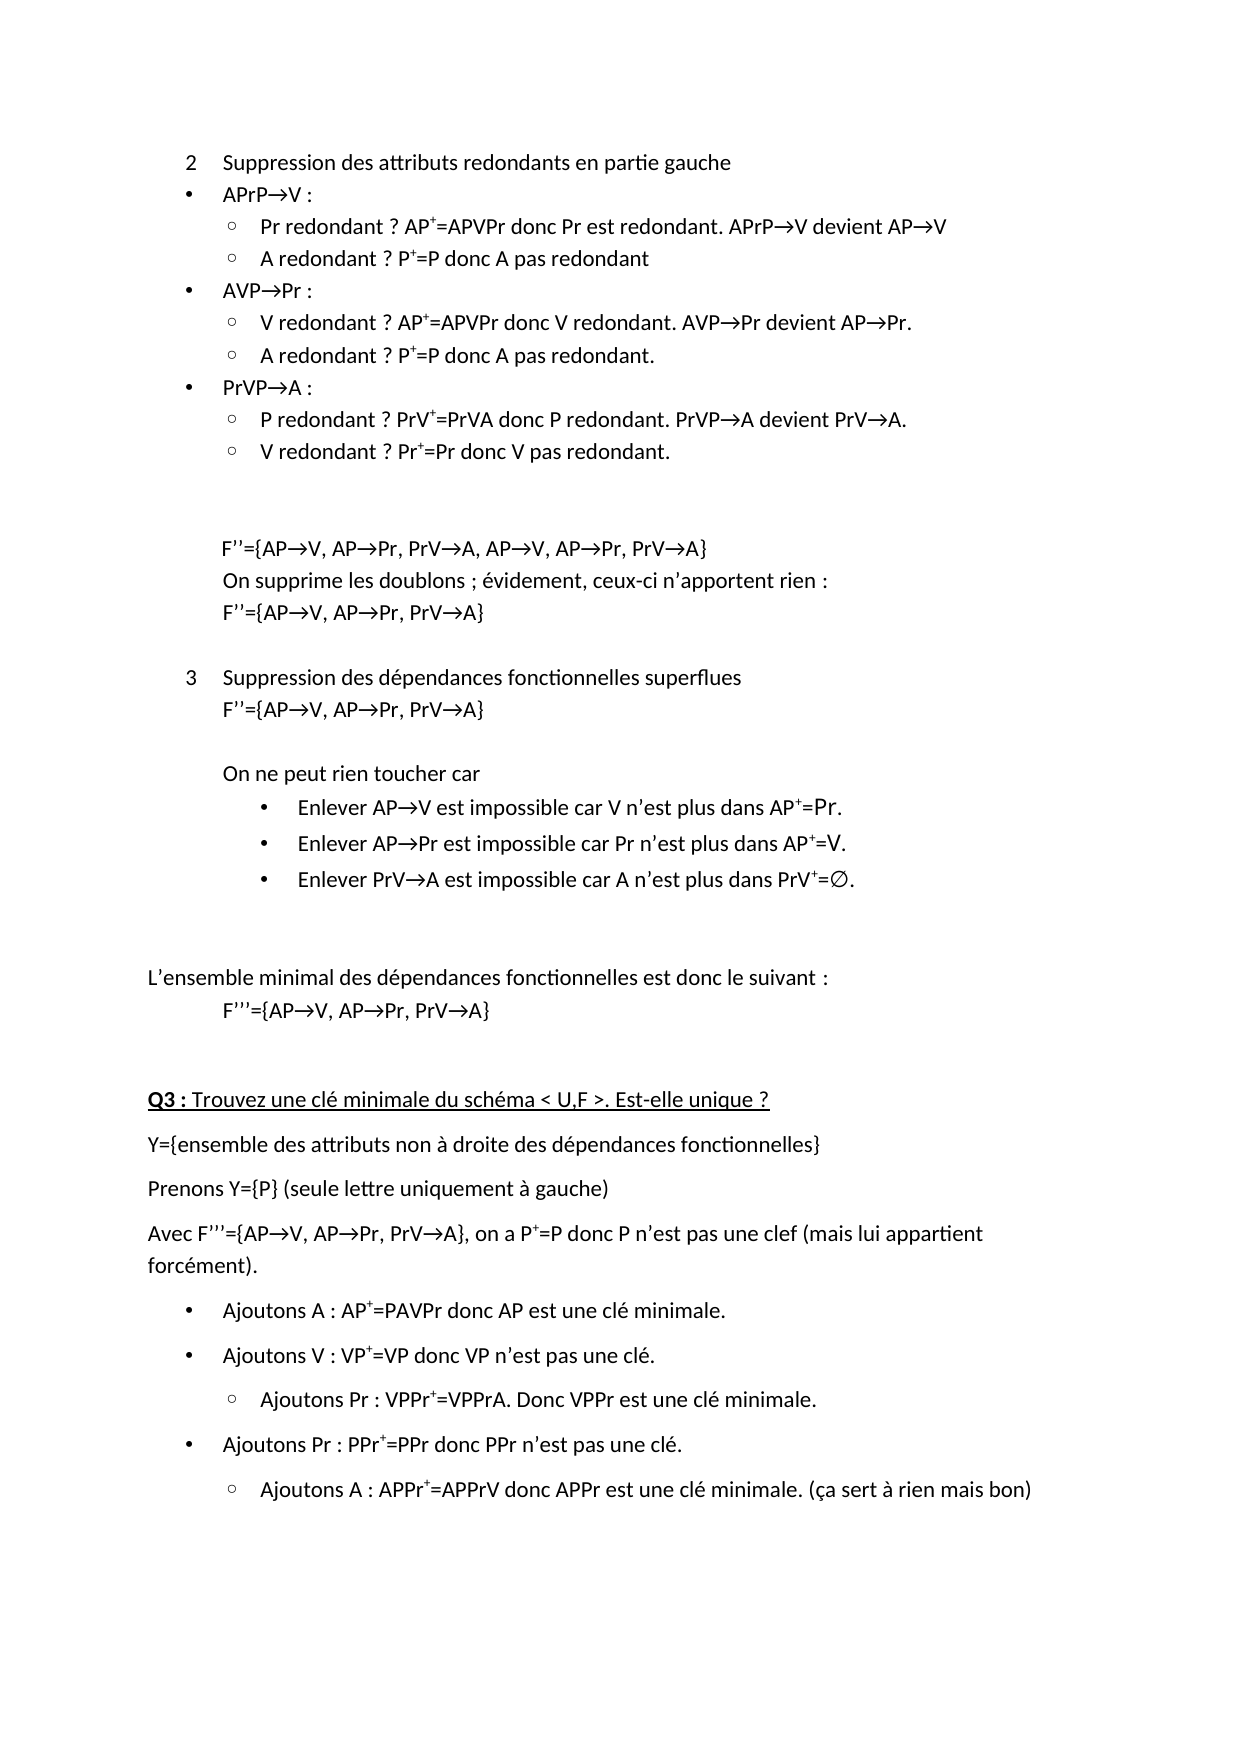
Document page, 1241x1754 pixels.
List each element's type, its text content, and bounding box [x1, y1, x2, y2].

list AVP→Pr : [185, 276, 1093, 304]
list Suppression des dépendances fonctionnelles superflues [185, 663, 1093, 691]
list Ajoutons Pr : VPPr+=VPPrA. Donc VPPr est une clé minimale. [223, 1385, 1093, 1413]
list V redondant ? Pr+=Pr donc V pas redondant. [223, 437, 1093, 465]
list V redondant ? AP+=APVPr donc V redondant. AVP→Pr devient AP→Pr. [223, 308, 1093, 337]
list APrP→V : [185, 180, 1093, 208]
text On ne peut rien toucher car [223, 759, 1093, 787]
list A redondant ? P+=P donc A pas redondant [223, 244, 1093, 272]
list Enlever PrV→A est impossible car A n’est plus dans PrV+=∅. [260, 863, 1093, 894]
list P redondant ? PrV+=PrVA donc P redondant. PrVP→A devient PrV→A. [223, 405, 1093, 433]
list Pr redondant ? AP+=APVPr donc Pr est redondant. APrP→V devient AP→V [223, 212, 1093, 240]
list Ajoutons V : VP+=VP donc VP n’est pas une clé. [185, 1341, 1093, 1369]
text F’’={AP→V, AP→Pr, PrV→A} [223, 598, 1093, 626]
list Suppression des attributs redondants en partie gauche [185, 148, 1093, 176]
list PrVP→A : [185, 373, 1093, 401]
text F’’’={AP→V, AP→Pr, PrV→A} [223, 996, 1093, 1024]
list Enlever AP→Pr est impossible car Pr n’est plus dans AP+=V. [260, 827, 1093, 858]
text F’’={AP→V, AP→Pr, PrV→A, AP→V, AP→Pr, PrV→A} [148, 534, 1093, 562]
text F’’={AP→V, AP→Pr, PrV→A} [223, 695, 1093, 723]
list A redondant ? P+=P donc A pas redondant. [223, 341, 1093, 369]
text Prenons Y={P} (seule lettre uniquement à gauche) [148, 1174, 1093, 1202]
text Q3 : Trouvez une clé minimale du schéma < U,F >. Est-elle unique ? [148, 1085, 1093, 1113]
text L’ensemble minimal des dépendances fonctionnelles est donc le suivant : [148, 963, 1093, 992]
list Ajoutons A : APPr+=APPrV donc APPr est une clé minimale. (ça sert à rien mais bon) [223, 1475, 1093, 1503]
list Ajoutons A : AP+=PAVPr donc AP est une clé minimale. [185, 1296, 1093, 1324]
list Enlever AP→V est impossible car V n’est plus dans AP+=Pr. [260, 791, 1093, 823]
list Ajoutons Pr : PPr+=PPr donc PPr n’est pas une clé. [185, 1430, 1093, 1458]
text On supprime les doublons ; évidement, ceux-ci n’apportent rien : [223, 566, 1093, 594]
text Y={ensemble des attributs non à droite des dépendances fonctionnelles} [148, 1130, 1093, 1158]
text Avec F’’’={AP→V, AP→Pr, PrV→A}, on a P+=P donc P n’est pas une clef (mais lui appartient forcément). [148, 1219, 1093, 1279]
